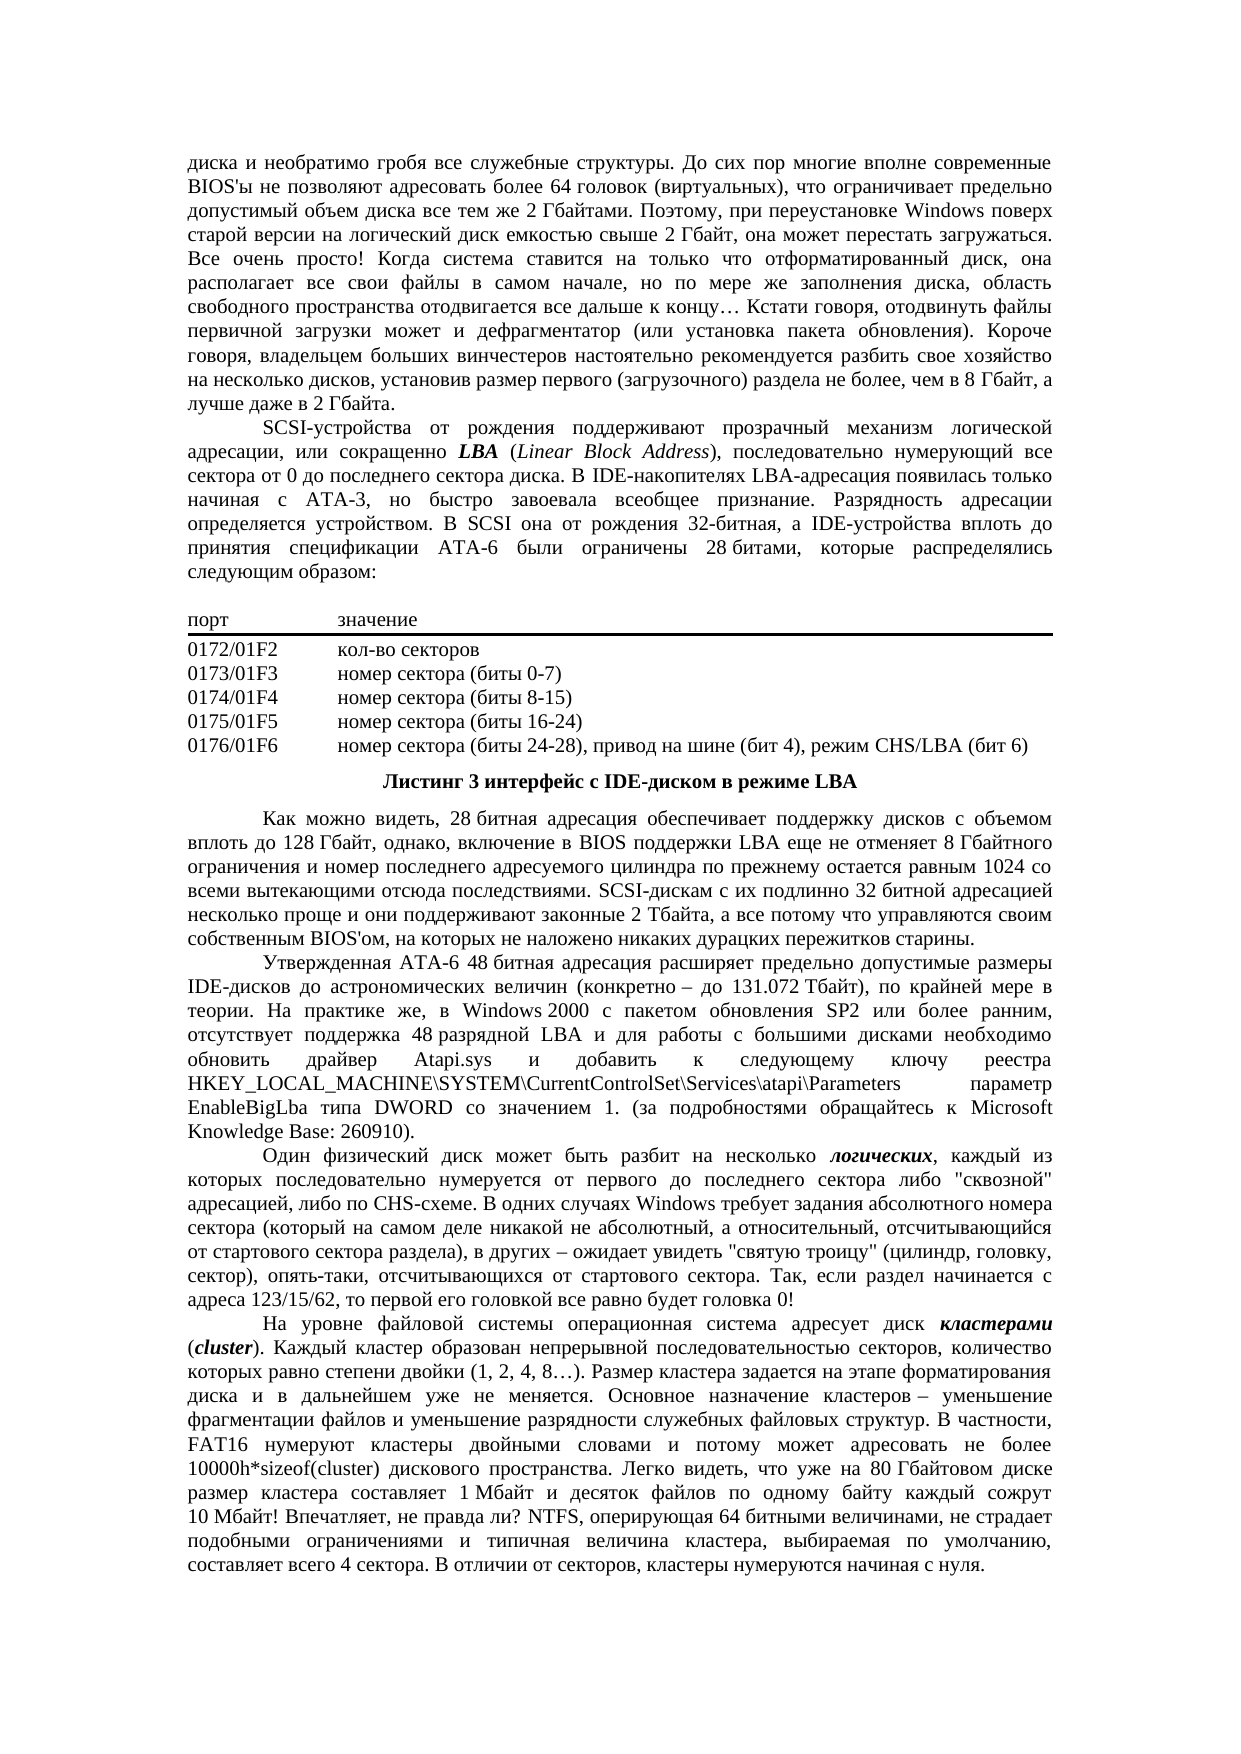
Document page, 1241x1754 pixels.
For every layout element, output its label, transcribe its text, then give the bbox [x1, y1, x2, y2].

text Один физический диск может быть разбит на несколько логических, каждый из которых последовательно нумеруется от первого до последнего сектора либо "сквозной" адресацией, либо по CHS-схеме. В одних случаях Windows требует задания абсолютного номера сектора (который на самом деле никакой не абсолютный, а относительный, отсчитывающийся от стартового сектора раздела), в других – ожидает увидеть "святую троицу" (цилиндр, головку, сектор), опять-таки, отсчитывающихся от стартового сектора. Так, если раздел начинается с адреса 123/15/62, то первой его головкой все равно будет головка 0! [187, 1143, 1053, 1311]
text Утвержденная ATA-6 48 битная адресация расширяет предельно допустимые размеры IDE-дисков до астрономических величин (конкретно – до 131.072 Тбайт), по крайней мере в теории. На практике же, в Windows 2000 с пакетом обновления SP2 или более ранним, отсутствует поддержка 48 разрядной LBA и для работы с большими дисками необходимо обновить драйвер Atapi.sys и добавить к следующему ключу реестра HKEY_LOCAL_MACHINE\SYSTEM\CurrentControlSet\Services\atapi\Parameters параметр EnableBigLba типа DWORD со значением 1. (за подробностями обращайтесь к Microsoft Knowledge Base: 260910). [187, 950, 1053, 1143]
text 0174/01F4 номер сектора (биты 8-15) [187, 684, 1053, 709]
text порт значение [187, 607, 1053, 636]
text Как можно видеть, 28 битная адресация обеспечивает поддержку дисков с объемом вплоть до 128 Гбайт, однако, включение в BIOS поддержки LBA еще не отменяет 8 Гбайтного ограничения и номер последнего адресуемого цилиндра по прежнему остается равным 1024 со всеми вытекающими отсюда последствиями. SCSI-дискам с их подлинно 32 битной адресацией несколько проще и они поддерживают законные 2 Тбайта, а все потому что управляются своим собственным BIOS'ом, на которых не наложено никаких дурацких пережитков старины. [187, 806, 1053, 950]
text диска и необратимо гробя все служебные структуры. До сих пор многие вполне современные BIOS'ы не позволяют адресовать более 64 головок (виртуальных), что ограничивает предельно допустимый объем диска все тем же 2 Гбайтами. Поэтому, при переустановке Windows поверх старой версии на логический диск емкостью свыше 2 Гбайт, она может перестать загружаться. Все очень просто! Когда система ставится на только что отформатированный диск, она располагает все свои файлы в самом начале, но по мере же заполнения диска, область свободного пространства отодвигается все дальше к концу… Кстати говоря, отодвинуть файлы первичной загрузки может и дефрагментатор (или установка пакета обновления). Короче говоря, владельцем больших винчестеров настоятельно рекомендуется разбить свое хозяйство на несколько дисков, установив размер первого (загрузочного) раздела не более, чем в 8 Гбайт, а лучше даже в 2 Гбайта. [187, 150, 1053, 415]
text 0173/01F3 номер сектора (биты 0-7) [187, 661, 1053, 684]
text Листинг 3 интерфейс с IDE-диском в режиме LBA [187, 769, 1053, 793]
text 0172/01F2 кол-во секторов [187, 636, 1053, 661]
text 0176/01F6 номер сектора (биты 24-28), привод на шине (бит 4), режим CHS/LBA (бит 6) [187, 733, 1053, 757]
text 0175/01F5 номер сектора (биты 16-24) [187, 709, 1053, 733]
text SCSI-устройства от рождения поддерживают прозрачный механизм логической адресации, или сокращенно LBA (Linear Block Address), последовательно нумерующий все сектора от 0 до последнего сектора диска. В IDE-накопителях LBA-адресация появилась только начиная с ATA-3, но быстро завоевала всеобщее признание. Разрядность адресации определяется устройством. В SCSI она от рождения 32-битная, а IDE-устройства вплоть до принятия спецификации ATA-6 были ограничены 28 битами, которые распределялись следующим образом: [187, 415, 1053, 583]
text На уровне файловой системы операционная система адресует диск кластерами (cluster). Каждый кластер образован непрерывной последовательностью секторов, количество которых равно степени двойки (1, 2, 4, 8…). Размер кластера задается на этапе форматирования диска и в дальнейшем уже не меняется. Основное назначение кластеров – уменьшение фрагментации файлов и уменьшение разрядности служебных файловых структур. В частности, FAT16 нумеруют кластеры двойными словами и потому может адресовать не более 10000h*sizeof(cluster) дискового пространства. Легко видеть, что уже на 80 Гбайтовом диске размер кластера составляет 1 Мбайт и десяток файлов по одному байту каждый сожрут 10 Мбайт! Впечатляет, не правда ли? NTFS, оперирующая 64 битными величинами, не страдает подобными ограничениями и типичная величина кластера, выбираемая по умолчанию, составляет всего 4 сектора. В отличии от секторов, кластеры нумеруются начиная с нуля. [187, 1311, 1053, 1576]
